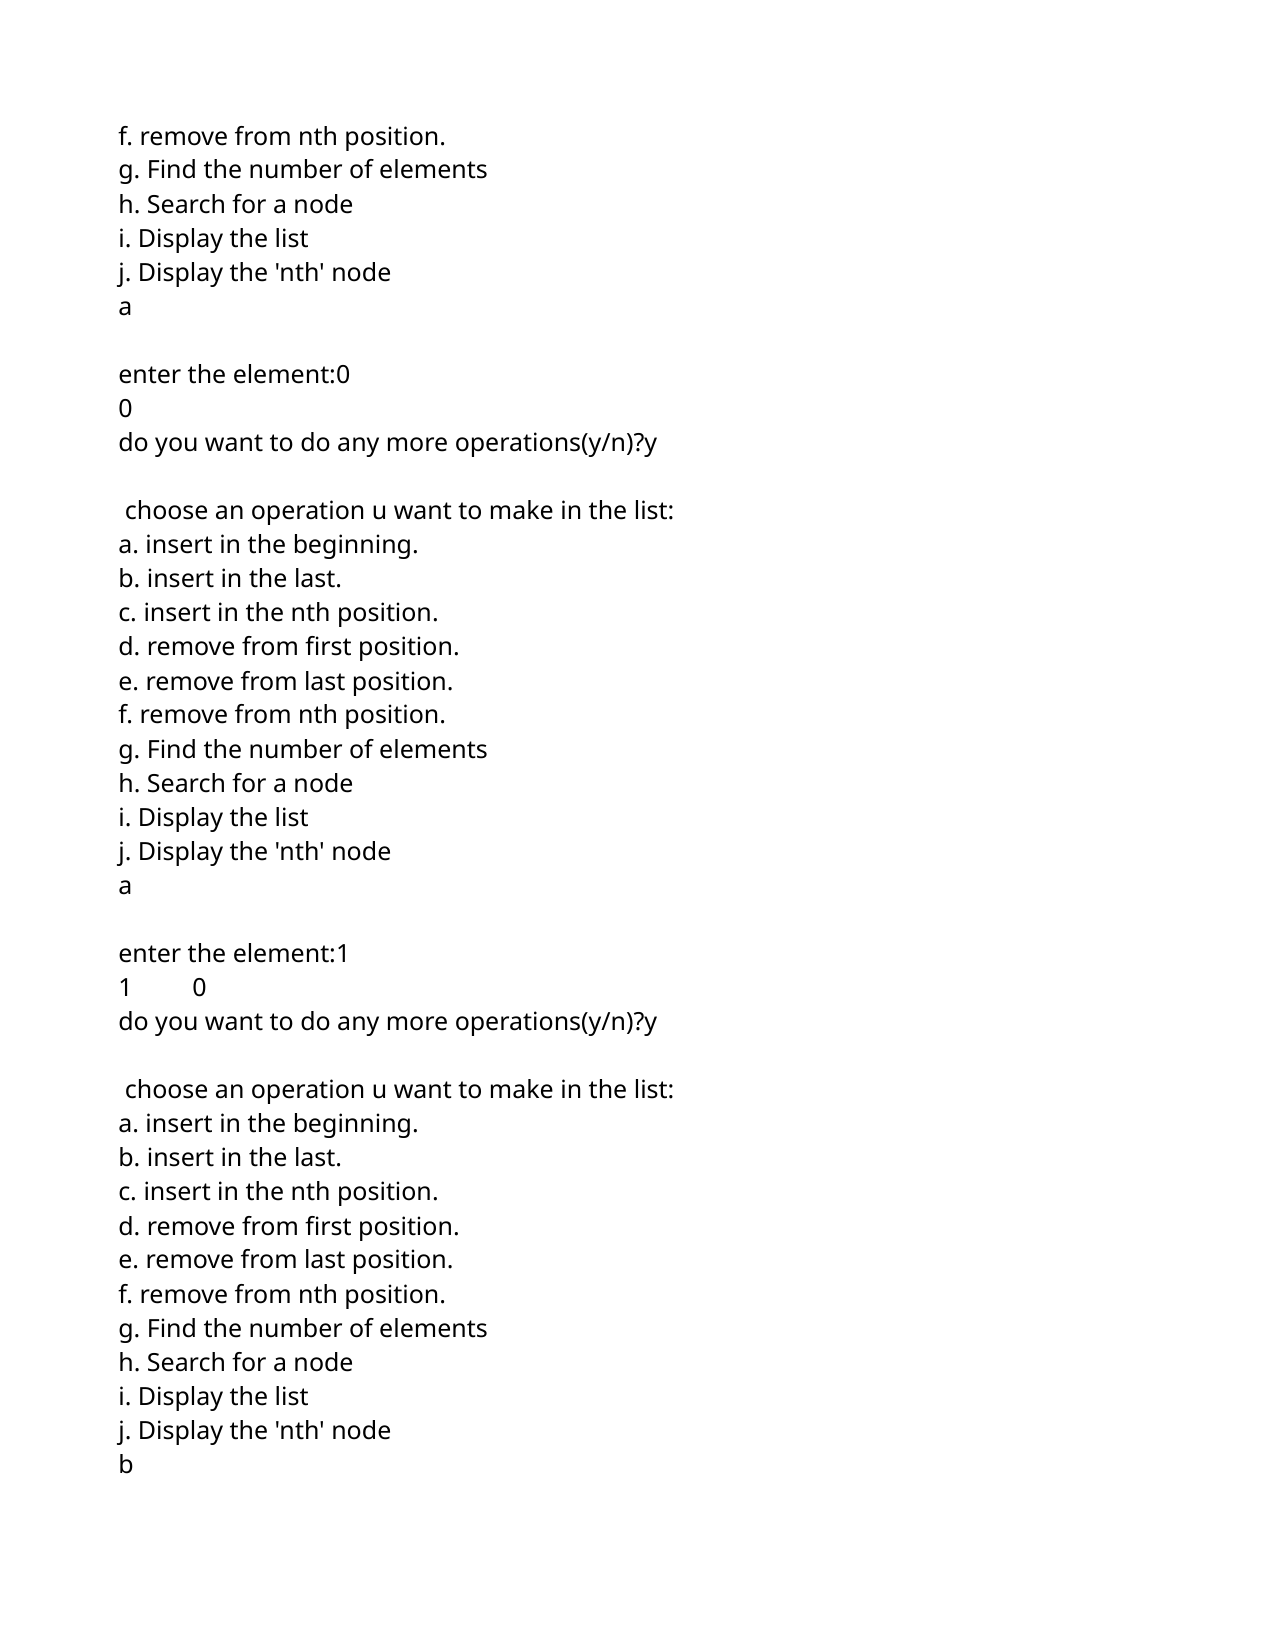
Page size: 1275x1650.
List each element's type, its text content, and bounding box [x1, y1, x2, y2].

text e. remove from last position. [118, 663, 1157, 697]
text 1 0 [118, 970, 1157, 1004]
text d. remove from first position. [118, 1208, 1157, 1242]
text enter the element:0 [118, 357, 1157, 391]
text c. insert in the nth position. [118, 595, 1157, 629]
text e. remove from last position. [118, 1242, 1157, 1276]
text f. remove from nth position. [118, 697, 1157, 731]
text j. Display the 'nth' node [118, 1412, 1157, 1447]
text h. Search for a node [118, 186, 1157, 220]
text i. Display the list [118, 220, 1157, 254]
text a [118, 288, 1157, 322]
text 0 [118, 391, 1157, 425]
text g. Find the number of elements [118, 152, 1157, 186]
text choose an operation u want to make in the list: [118, 493, 1157, 527]
text h. Search for a node [118, 765, 1157, 799]
text c. insert in the nth position. [118, 1174, 1157, 1208]
text choose an operation u want to make in the list: [118, 1072, 1157, 1106]
text i. Display the list [118, 799, 1157, 833]
text b. insert in the last. [118, 1140, 1157, 1174]
text h. Search for a node [118, 1344, 1157, 1378]
text do you want to do any more operations(y/n)?y [118, 1004, 1157, 1038]
text j. Display the 'nth' node [118, 254, 1157, 288]
text do you want to do any more operations(y/n)?y [118, 425, 1157, 459]
text i. Display the list [118, 1378, 1157, 1412]
text b [118, 1447, 1157, 1481]
text f. remove from nth position. [118, 118, 1157, 152]
text a. insert in the beginning. [118, 527, 1157, 561]
text j. Display the 'nth' node [118, 833, 1157, 867]
text b. insert in the last. [118, 561, 1157, 595]
text enter the element:1 [118, 936, 1157, 970]
text d. remove from first position. [118, 629, 1157, 663]
text g. Find the number of elements [118, 731, 1157, 765]
text a. insert in the beginning. [118, 1106, 1157, 1140]
text g. Find the number of elements [118, 1310, 1157, 1344]
text f. remove from nth position. [118, 1276, 1157, 1310]
text a [118, 867, 1157, 902]
